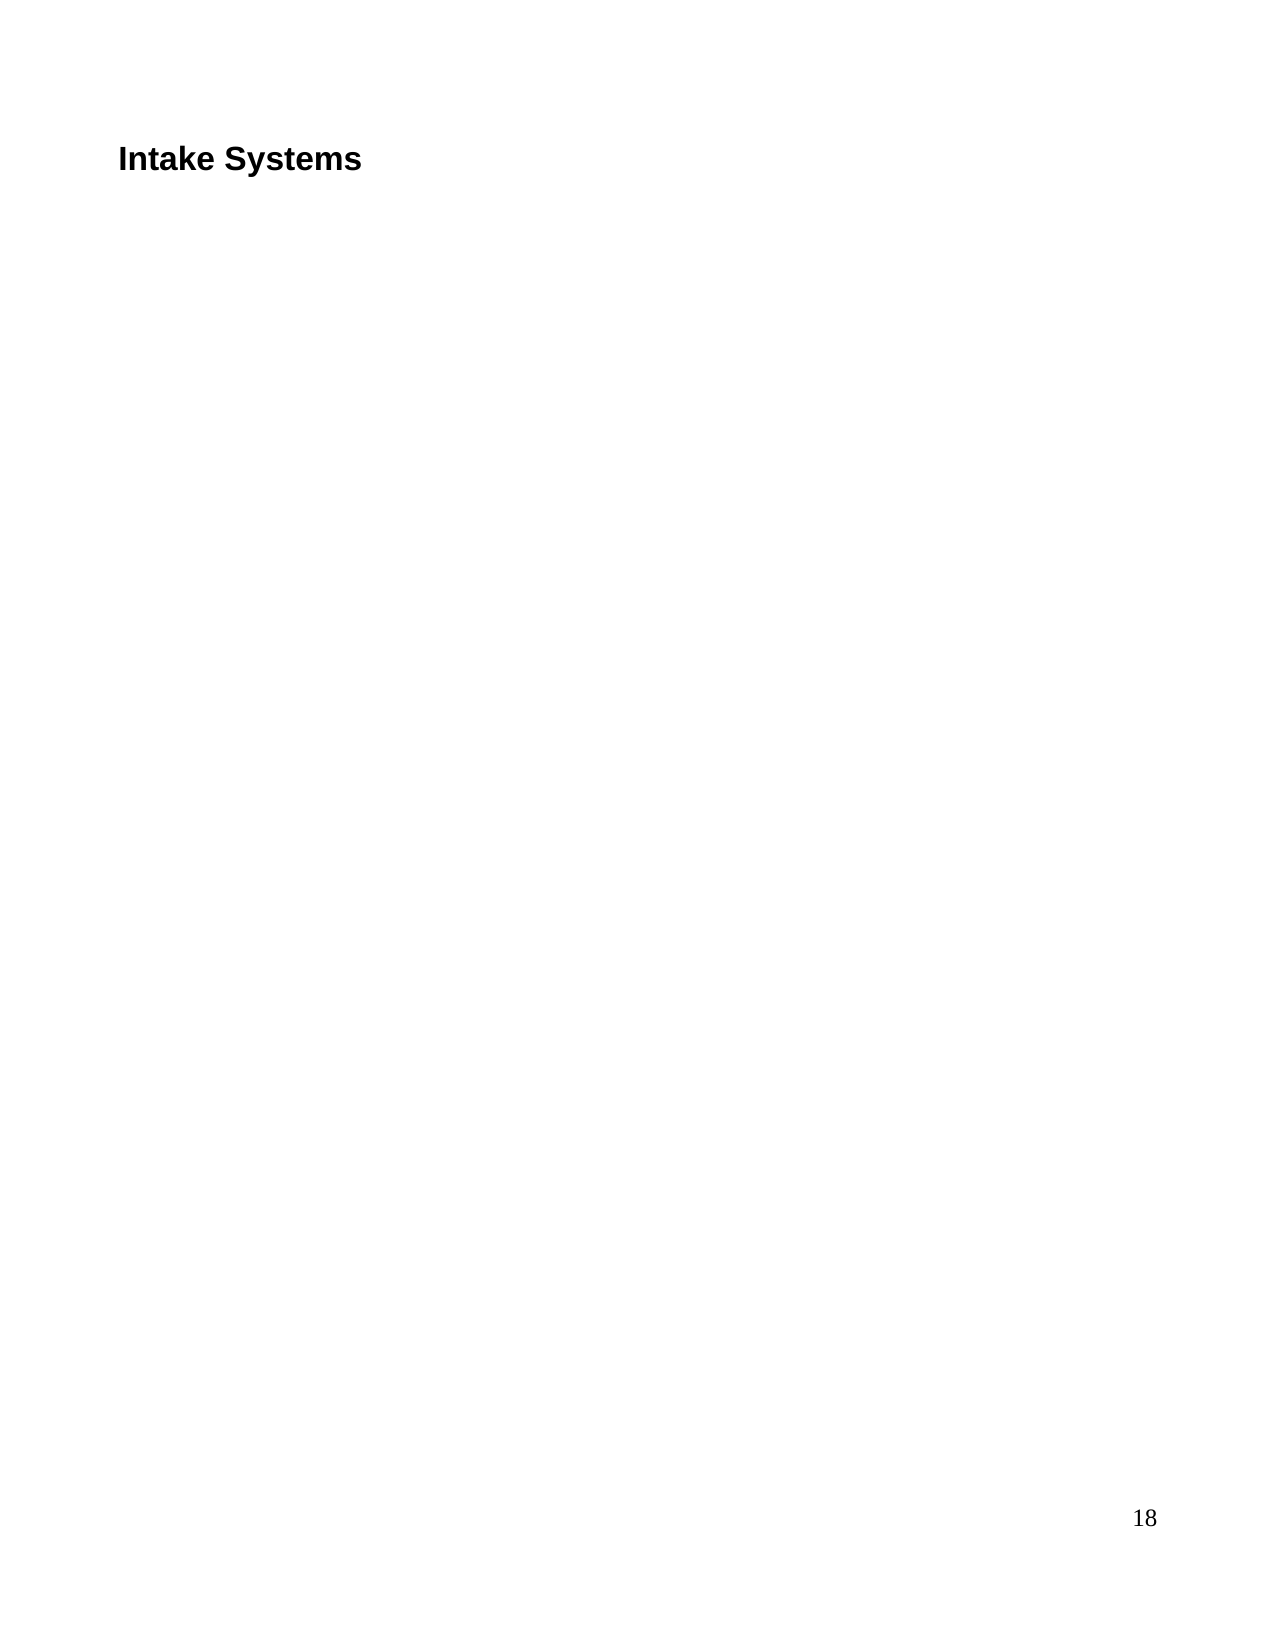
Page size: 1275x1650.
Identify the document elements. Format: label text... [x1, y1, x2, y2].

subtitle Intake Systems [118, 139, 1157, 178]
